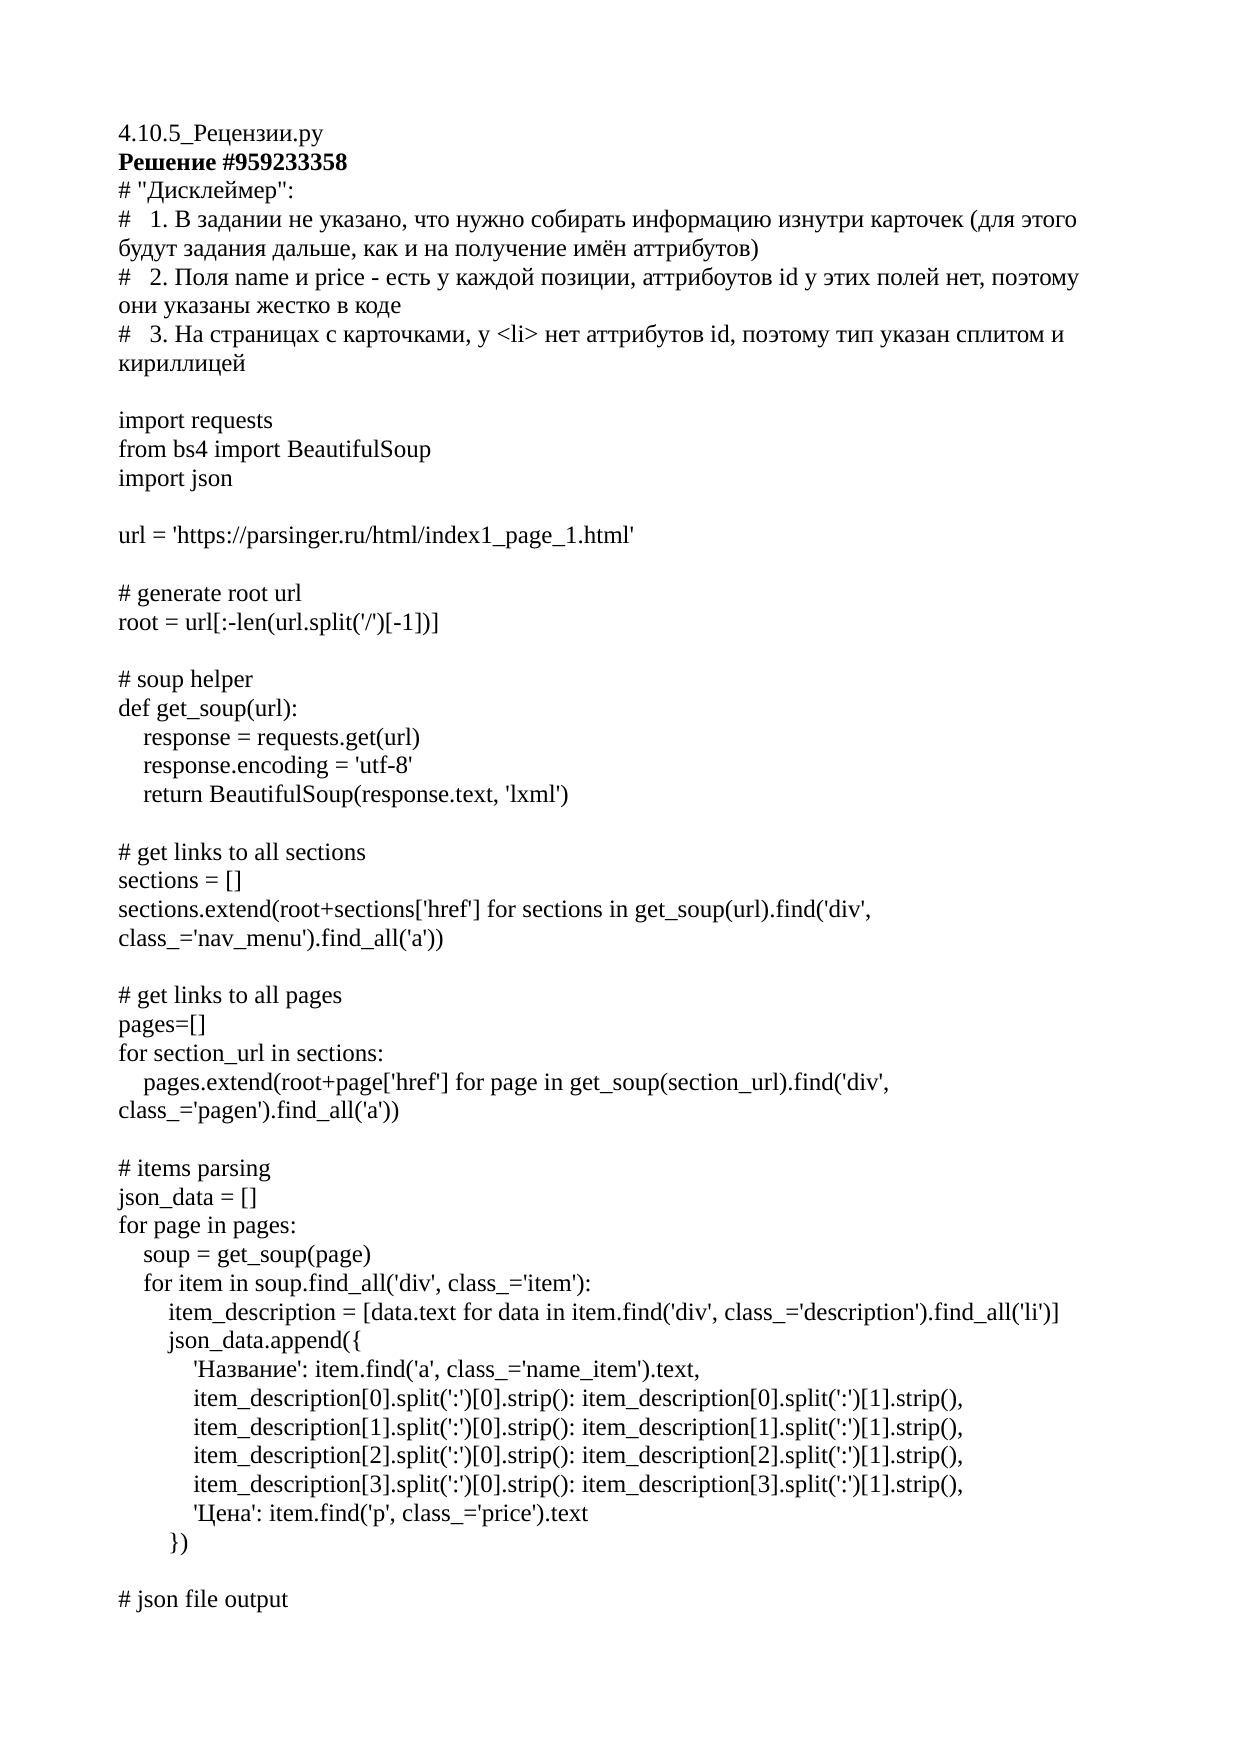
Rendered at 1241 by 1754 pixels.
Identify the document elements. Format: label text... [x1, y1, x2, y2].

text 'Цена': item.find('p', class_='price').text [118, 1498, 1122, 1527]
text response = requests.get(url) [118, 722, 1122, 751]
text item_description[2].split(':')[0].strip(): item_description[2].split(':')[1].strip(), [118, 1441, 1122, 1469]
text json_data.append({ [118, 1326, 1122, 1354]
text soup = get_soup(page) [118, 1239, 1122, 1268]
text response.encoding = 'utf-8' [118, 751, 1122, 779]
text item_description = [data.text for data in item.find('div', class_='description').find_all('li')] [118, 1297, 1122, 1326]
text import requests [118, 406, 1122, 434]
text # items parsing [118, 1153, 1122, 1182]
text root = url[:-len(url.split('/')[-1])] [118, 607, 1122, 636]
text for section_url in sections: [118, 1038, 1122, 1067]
text }) [118, 1527, 1122, 1556]
text item_description[3].split(':')[0].strip(): item_description[3].split(':')[1].strip(), [118, 1469, 1122, 1498]
text json_data = [] [118, 1182, 1122, 1211]
text # 1. В задании не указано, что нужно собирать информацию изнутри карточек (для этого будут задания дальше, как и на получение имён аттрибутов) [118, 204, 1122, 262]
text return BeautifulSoup(response.text, 'lxml') [118, 779, 1122, 808]
text item_description[1].split(':')[0].strip(): item_description[1].split(':')[1].strip(), [118, 1412, 1122, 1441]
text 4.10.5_Рецензии.py [118, 118, 1122, 147]
text # get links to all pages [118, 981, 1122, 1009]
text for page in pages: [118, 1211, 1122, 1239]
text import json [118, 463, 1122, 492]
text # generate root url [118, 578, 1122, 607]
text pages=[] [118, 1009, 1122, 1038]
text for item in soup.find_all('div', class_='item'): [118, 1268, 1122, 1297]
text # 3. На страницах с карточками, у <li> нет аттрибутов id, поэтому тип указан сплитом и кириллицей [118, 319, 1122, 377]
text sections.extend(root+sections['href'] for sections in get_soup(url).find('div', class_='nav_menu').find_all('a')) [118, 894, 1122, 952]
text sections = [] [118, 866, 1122, 894]
text pages.extend(root+page['href'] for page in get_soup(section_url).find('div', class_='pagen').find_all('a')) [118, 1067, 1122, 1124]
text # soup helper [118, 664, 1122, 693]
text url = 'https://parsinger.ru/html/index1_page_1.html' [118, 521, 1122, 549]
text Решение #959233358 [118, 147, 1122, 176]
text # 2. Поля name и price - есть у каждой позиции, аттрибоутов id у этих полей нет, поэтому они указаны жестко в коде [118, 262, 1122, 319]
text # "Дисклеймер": [118, 176, 1122, 204]
text item_description[0].split(':')[0].strip(): item_description[0].split(':')[1].strip(), [118, 1383, 1122, 1412]
text def get_soup(url): [118, 693, 1122, 722]
text # json file output [118, 1584, 1122, 1613]
text from bs4 import BeautifulSoup [118, 434, 1122, 463]
text # get links to all sections [118, 837, 1122, 866]
text 'Название': item.find('a', class_='name_item').text, [118, 1354, 1122, 1383]
